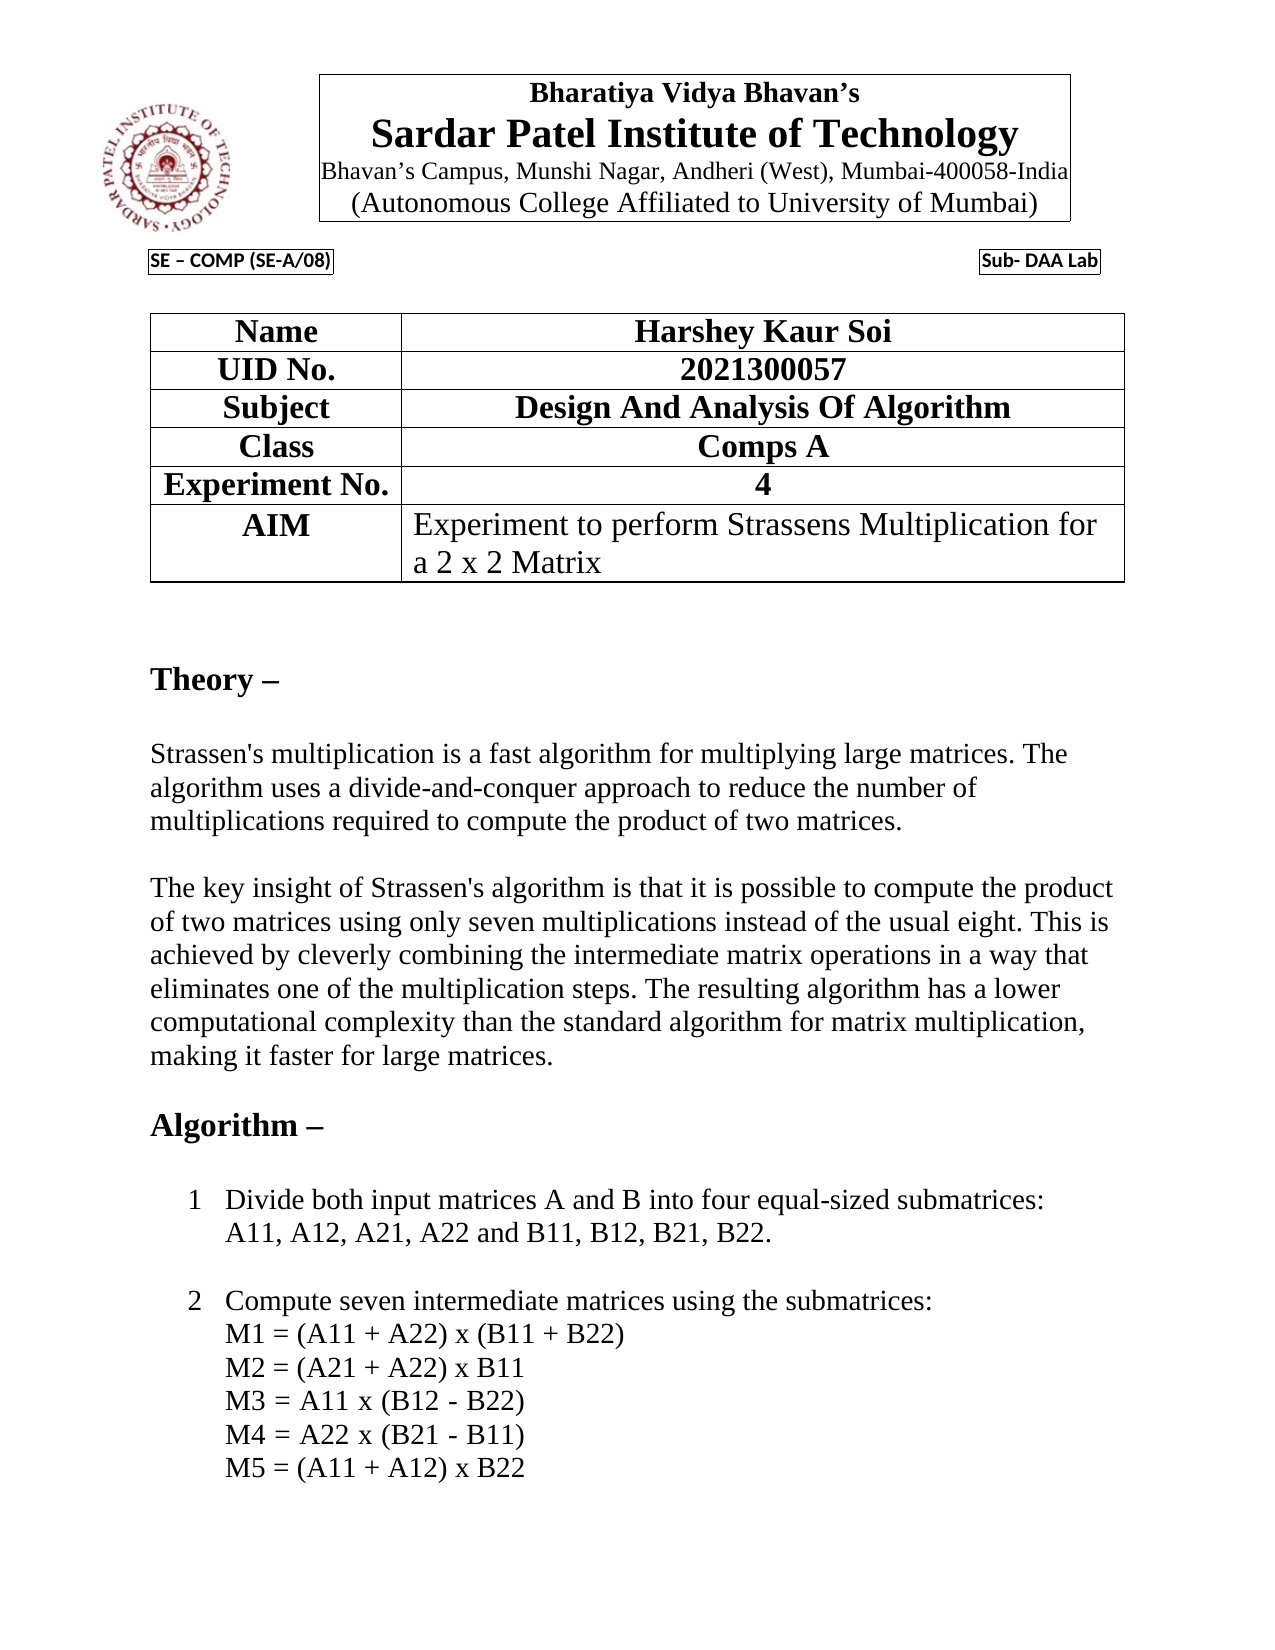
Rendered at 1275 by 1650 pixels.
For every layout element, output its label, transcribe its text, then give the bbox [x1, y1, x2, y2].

table_cell Subject [151, 390, 401, 427]
text M2 = (A21 + A22) x B11 M3 = A11 x (B12 - B22) M4 = A22 x (B21 - B11) M5 = (A11 + A12) x B22 [225, 1350, 525, 1484]
picture [102, 103, 231, 233]
list Compute seven intermediate matrices using the submatrices: M1 = (A11 + A22) x (B11 + B22) [187, 1283, 933, 1350]
subtitle Theory – [150, 659, 1139, 698]
table_cell Design And Analysis Of Algorithm [402, 390, 1124, 427]
table_header Name [151, 314, 401, 351]
text The key insight of Strassen's algorithm is that it is possible to compute the product of two matrices using only seven multiplications instead of the usual eight. This is achieved by cleverly combining the intermediate matrix operations in a way that eliminates one of the multiplication steps. The resulting algorithm has a lower computational complexity than the standard algorithm for matrix multiplication, making it faster for large matrices. [150, 870, 1131, 1072]
table_cell 2021300057 [402, 352, 1124, 389]
table_cell Experiment No. [151, 467, 401, 504]
table_cell AIM [151, 505, 401, 581]
text Strassen's multiplication is a fast algorithm for multiplying large matrices. The algorithm uses a divide-and-conquer approach to reduce the number of multiplications required to compute the product of two matrices. [150, 736, 1070, 837]
table_cell 4 [402, 467, 1124, 504]
table_cell Class [151, 428, 401, 466]
table_header Harshey Kaur Soi [402, 314, 1124, 351]
table_cell UID No. [151, 352, 401, 389]
table_cell Experiment to perform Strassens Multiplication for a 2 x 2 Matrix [402, 505, 1124, 581]
table_cell Comps A [402, 428, 1124, 466]
subtitle Algorithm – [150, 1105, 1139, 1143]
list Divide both input matrices A and B into four equal-sized submatrices: A11, A12, A21, A22 and B11, B12, B21, B22. [187, 1182, 1045, 1249]
